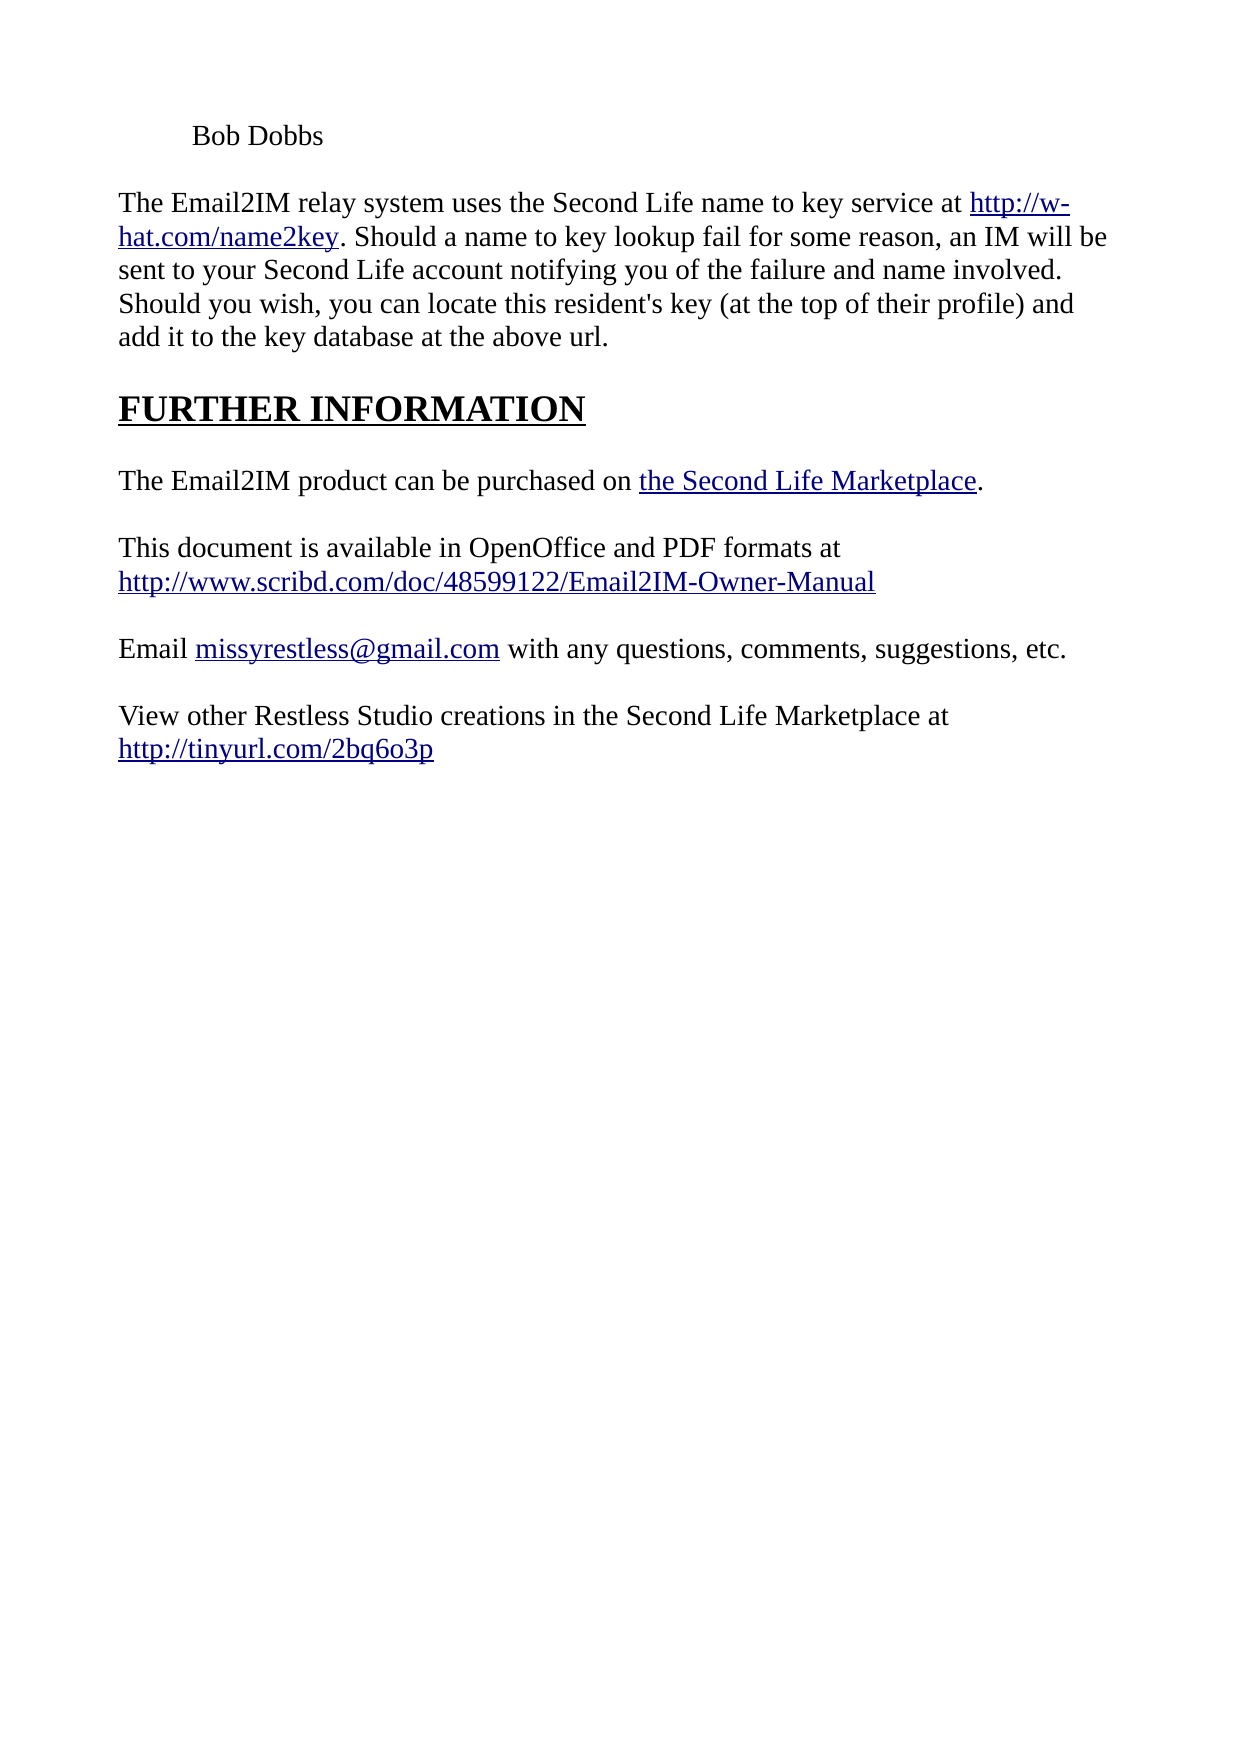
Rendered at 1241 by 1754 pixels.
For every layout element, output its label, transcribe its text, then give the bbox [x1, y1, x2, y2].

text The Email2IM relay system uses the Second Life name to key service at http://w-hat.com/name2key. Should a name to key lookup fail for some reason, an IM will be sent to your Second Life account notifying you of the failure and name involved. Should you wish, you can locate this resident's key (at the top of their profile) and add it to the key database at the above url. [118, 185, 1122, 353]
text The Email2IM product can be purchased on the Second Life Marketplace. [118, 463, 1122, 497]
text FURTHER INFORMATION [118, 386, 1122, 429]
text View other Restless Studio creations in the Second Life Marketplace at http://tinyurl.com/2bq6o3p [118, 698, 1122, 765]
text Email missyrestless@gmail.com with any questions, comments, suggestions, etc. [118, 631, 1122, 664]
text This document is available in OpenOffice and PDF formats at http://www.scribd.com/doc/48599122/Email2IM-Owner-Manual [118, 530, 1122, 597]
text Bob Dobbs [118, 118, 1122, 152]
